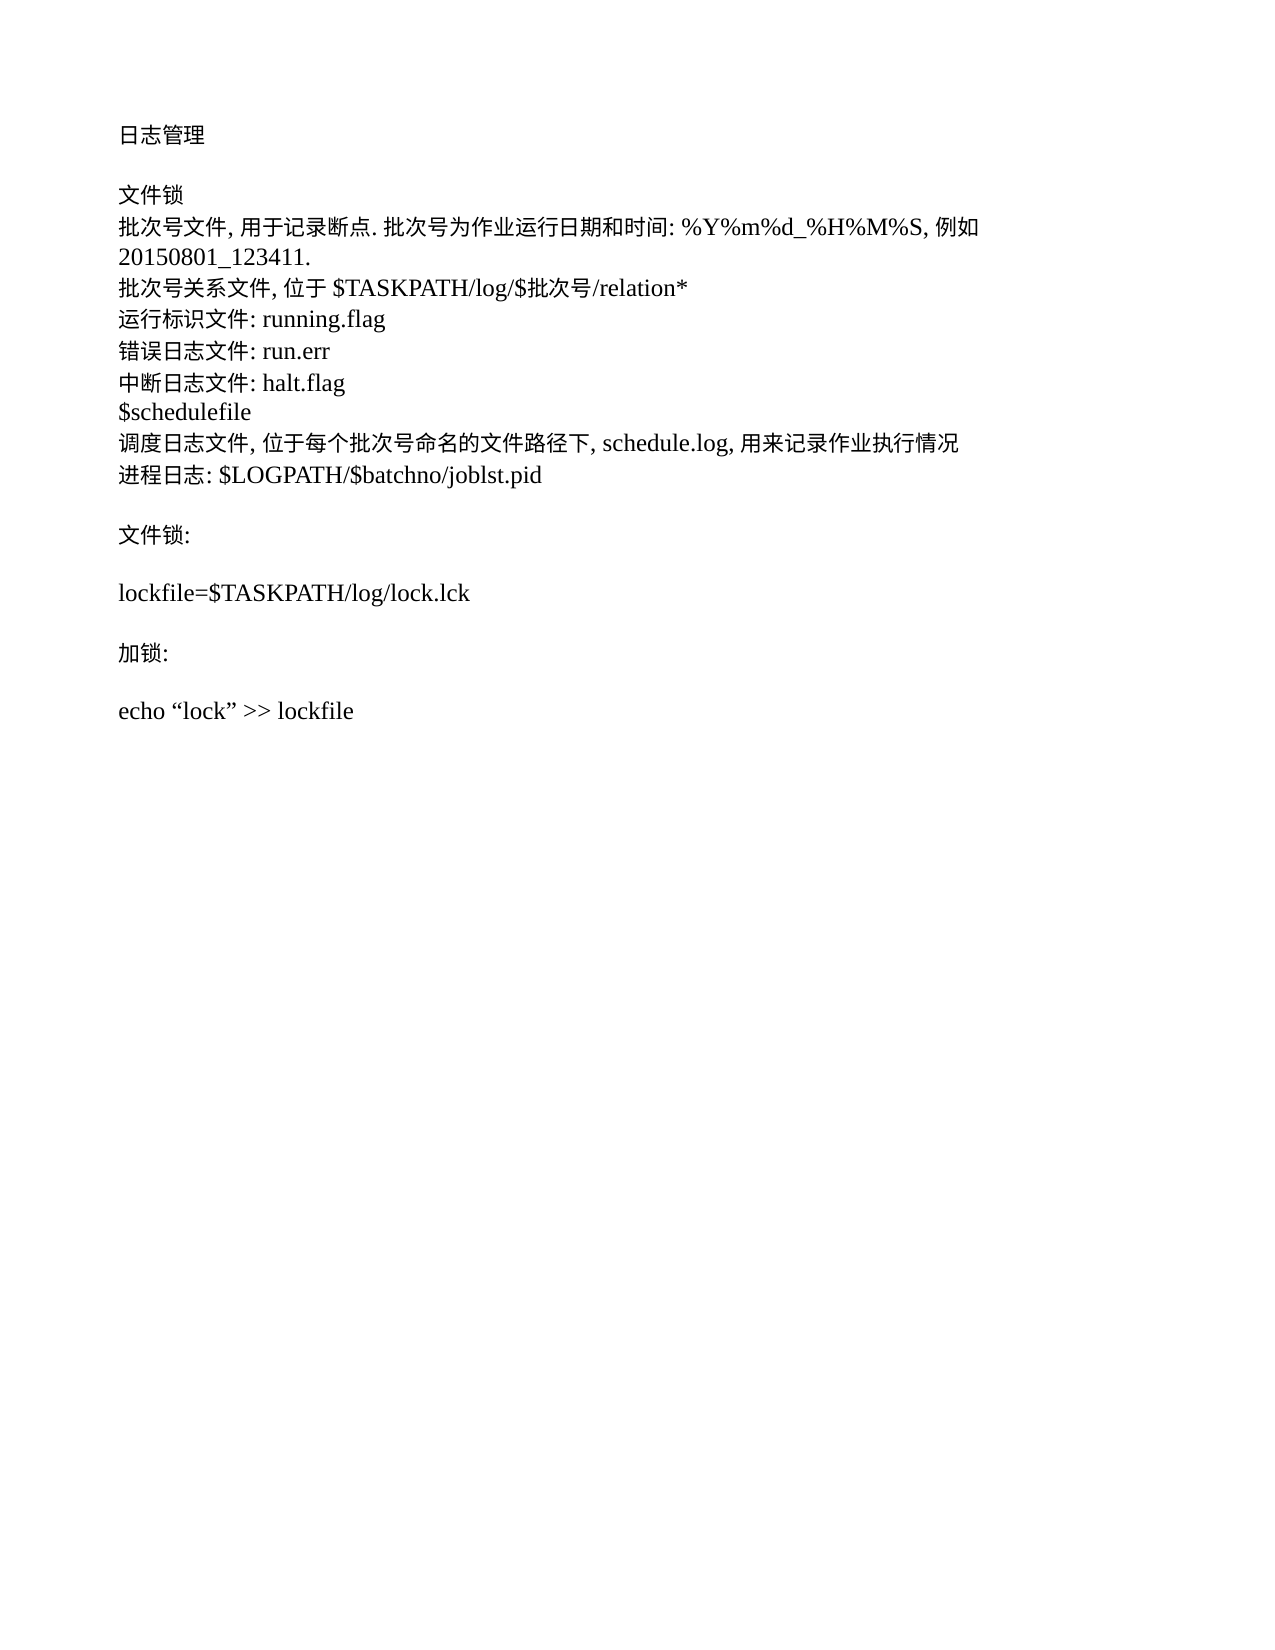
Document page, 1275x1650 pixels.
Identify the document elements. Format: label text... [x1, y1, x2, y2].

text 错误日志文件: run.err [118, 334, 1157, 366]
text 批次号文件, 用于记录断点. 批次号为作业运行日期和时间: %Y%m%d_%H%M%S, 例如 20150801_123411. [118, 210, 1157, 271]
text 文件锁: [118, 518, 1157, 550]
text 批次号关系文件, 位于 $TASKPATH/log/$批次号/relation* [118, 271, 1157, 302]
text 运行标识文件: running.flag [118, 302, 1157, 334]
text 中断日志文件: halt.flag [118, 366, 1157, 397]
text 进程日志: $LOGPATH/$batchno/joblst.pid [118, 458, 1157, 489]
text 日志管理 [118, 118, 1157, 150]
text $schedulefile [118, 397, 1157, 426]
text lockfile=$TASKPATH/log/lock.lck [118, 578, 1157, 607]
text 调度日志文件, 位于每个批次号命名的文件路径下, schedule.log, 用来记录作业执行情况 [118, 426, 1157, 458]
text echo “lock” >> lockfile [118, 696, 1157, 725]
text 文件锁 [118, 178, 1157, 210]
text 加锁: [118, 636, 1157, 668]
